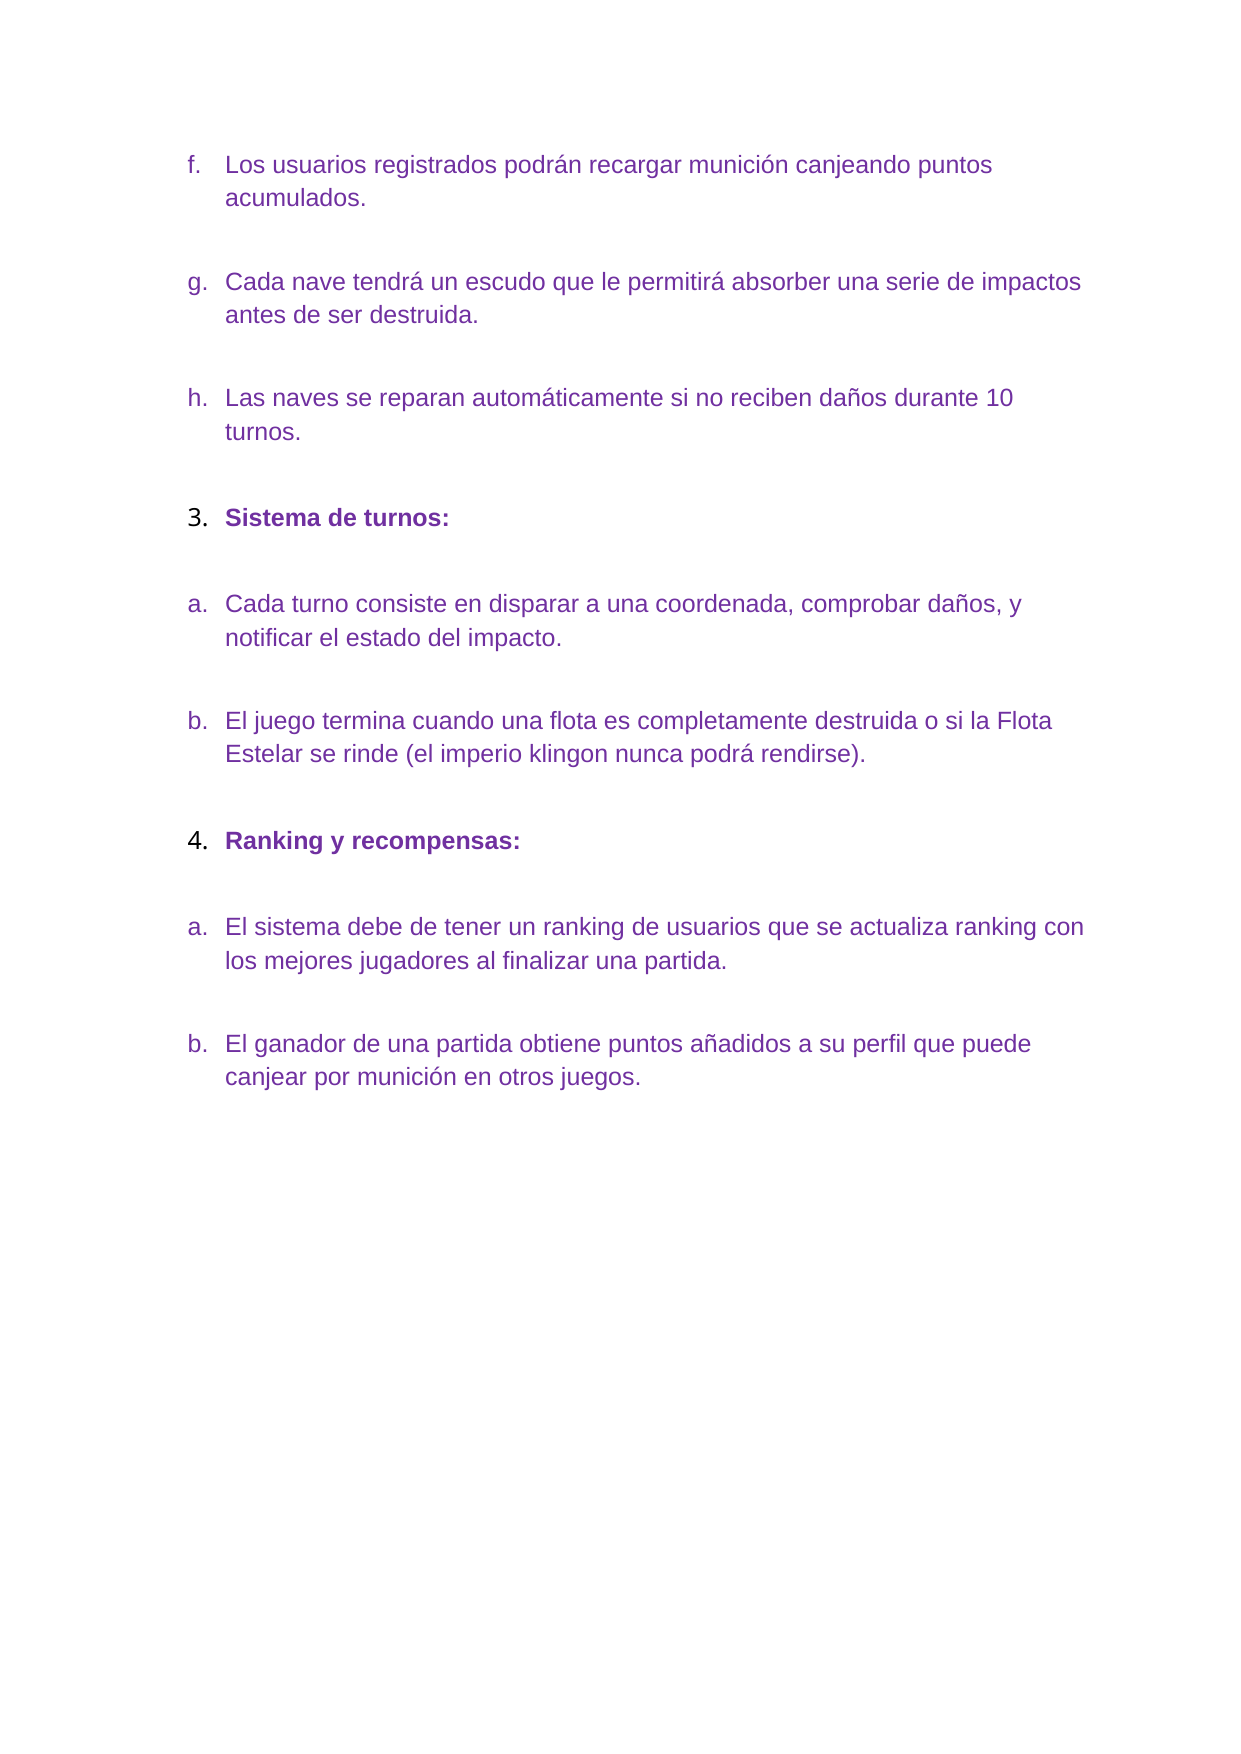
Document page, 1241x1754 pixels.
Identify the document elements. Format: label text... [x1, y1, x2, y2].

list El sistema debe de tener un ranking de usuarios que se actualiza ranking con los mejores jugadores al finalizar una partida. [187, 912, 1090, 974]
list Ranking y recompensas: [187, 823, 1090, 857]
list Cada nave tendrá un escudo que le permitirá absorber una serie de impactos antes de ser destruida. [187, 267, 1090, 329]
list Cada turno consiste en disparar a una coordenada, comprobar daños, y notificar el estado del impacto. [187, 589, 1090, 652]
list Sistema de turnos: [187, 500, 1090, 534]
list El ganador de una partida obtiene puntos añadidos a su perfil que puede canjear por munición en otros juegos. [187, 1029, 1090, 1091]
list El juego termina cuando una flota es completamente destruida o si la Flota Estelar se rinde (el imperio klingon nunca podrá rendirse). [187, 706, 1090, 768]
list Las naves se reparan automáticamente si no reciben daños durante 10 turnos. [187, 383, 1090, 445]
list Los usuarios registrados podrán recargar munición canjeando puntos acumulados. [187, 150, 1090, 212]
